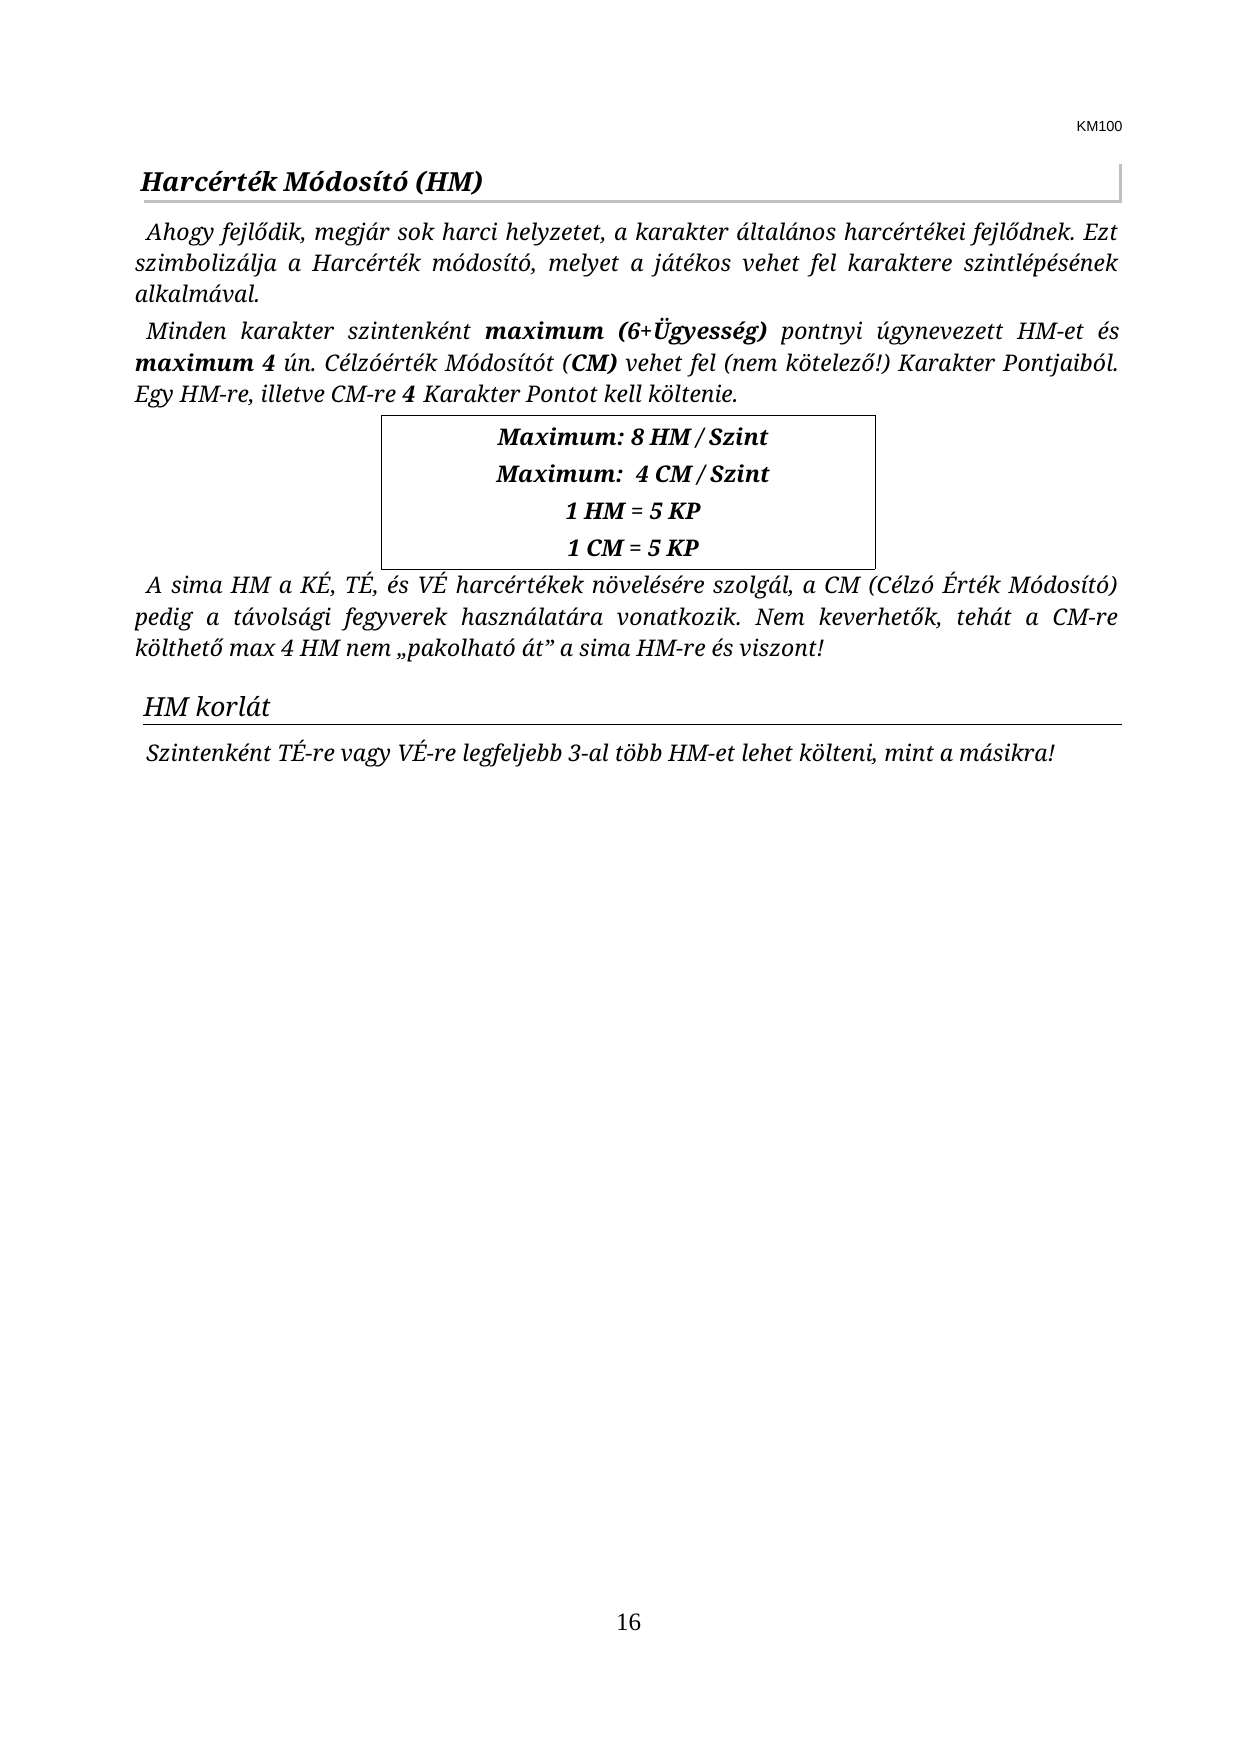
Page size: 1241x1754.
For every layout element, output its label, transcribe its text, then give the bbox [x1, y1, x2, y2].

table_header Maximum: 8 HM / Szint Maximum: 4 CM / Szint 1 HM = 5 KP 1 CM = 5 KP [382, 416, 875, 569]
text Minden karakter szintenként maximum (6+Ügyesség) pontnyi úgynevezett HM-et és maximum 4 ún. Célzóérték Módosítót (CM) vehet fel (nem kötelező!) Karakter Pontjaiból. Egy HM-re, illetve CM-re 4 Karakter Pontot kell költenie. [134, 315, 1122, 409]
text Ahogy fejlődik, megjár sok harci helyzetet, a karakter általános harcértékei fejlődnek. Ezt szimbolizálja a Harcérték módosító, melyet a játékos vehet fel karaktere szintlépésének alkalmával. [134, 216, 1122, 309]
subtitle Harcérték Módosító (HM) [140, 164, 1118, 199]
text Szintenként TÉ-re vagy VÉ-re legfeljebb 3-al több HM-et lehet költeni, mint a másikra! [134, 737, 1122, 768]
subtitle HM korlát [143, 688, 1122, 724]
text A sima HM a KÉ, TÉ, és VÉ harcértékek növelésére szolgál, a CM (Célzó Érték Módosító) pedig a távolsági fegyverek használatára vonatkozik. Nem keverhetők, tehát a CM-re költhető max 4 HM nem „pakolható át” a sima HM-re és viszont! [134, 569, 1122, 663]
